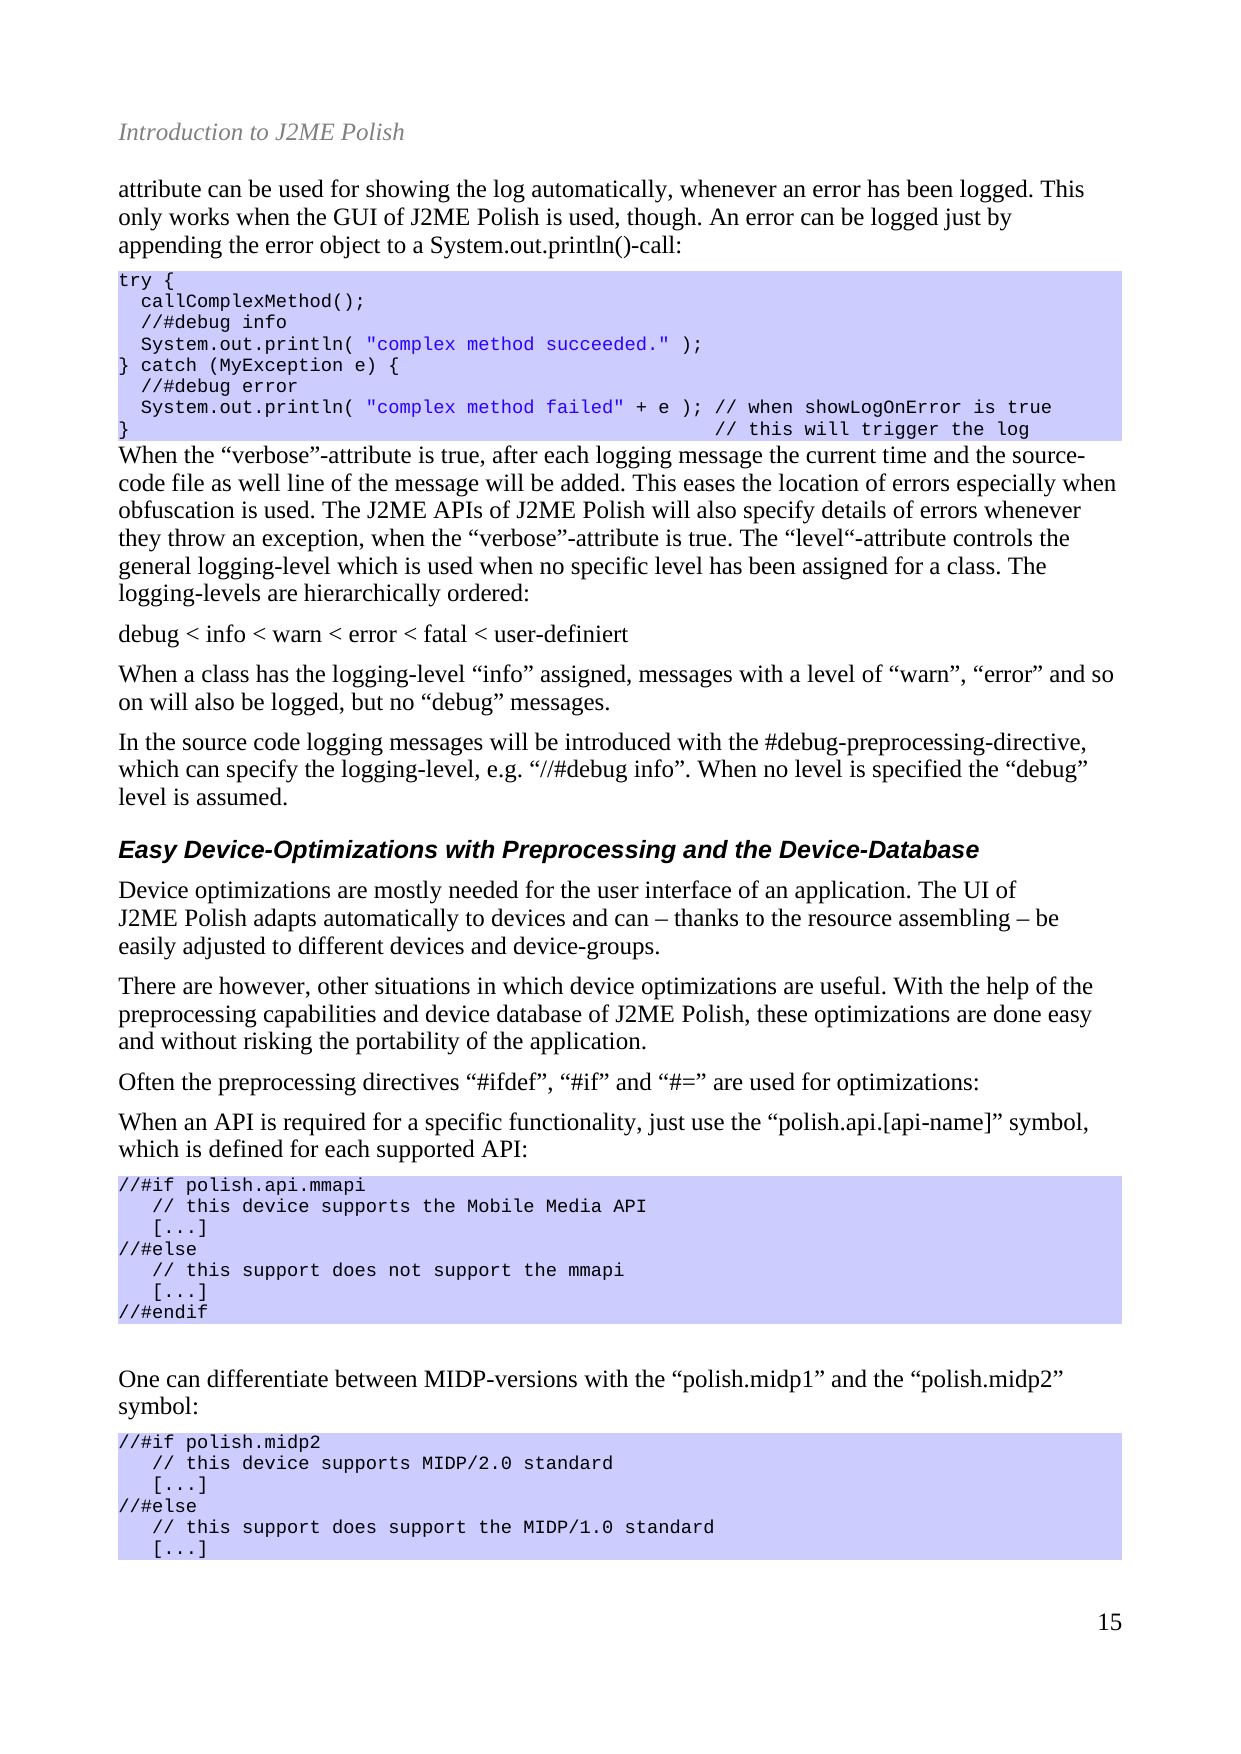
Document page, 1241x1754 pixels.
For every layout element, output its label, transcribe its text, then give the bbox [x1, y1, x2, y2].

text //#else [118, 1239, 1122, 1261]
text System.out.println( "complex method succeeded." ); [118, 335, 1122, 356]
text [...] [118, 1218, 1122, 1239]
text There are however, other situations in which device optimizations are useful. With the help of the preprocessing capabilities and device database of J2ME Polish, these optimizations are done easy and without risking the portability of the application. [118, 972, 1122, 1055]
text One can differentiate between MIDP-versions with the “polish.midp1” and the “polish.midp2” symbol: [118, 1365, 1122, 1420]
text //#else [118, 1496, 1122, 1518]
text attribute can be used for showing the log automatically, whenever an error has been logged. This only works when the GUI of J2ME Polish is used, though. An error can be logged just by appending the error object to a System.out.println()-call: [118, 175, 1122, 258]
text // this support does support the MIDP/1.0 standard [118, 1518, 1122, 1539]
subtitle Easy Device-Optimizations with Preprocessing and the Device-Database [118, 836, 1122, 864]
text [...] [118, 1475, 1122, 1496]
text Device optimizations are mostly needed for the user interface of an application. The UI of J2ME Polish adapts automatically to devices and can – thanks to the resource assembling – be easily adjusted to different devices and device-groups. [118, 876, 1122, 959]
text // this support does not support the mmapi [118, 1261, 1122, 1282]
text //#if polish.midp2 [118, 1433, 1122, 1454]
text When a class has the logging-level “info” assigned, messages with a level of “warn”, “error” and so on will also be logged, but no “debug” messages. [118, 660, 1122, 715]
text Often the preprocessing directives “#ifdef”, “#if” and “#=” are used for optimizations: [118, 1068, 1122, 1095]
text When an API is required for a specific functionality, just use the “polish.api.[api-name]” symbol, which is defined for each supported API: [118, 1108, 1122, 1163]
text // this device supports MIDP/2.0 standard [118, 1454, 1122, 1475]
text [...] [118, 1282, 1122, 1303]
text } // this will trigger the log [118, 420, 1122, 441]
text System.out.println( "complex method failed" + e ); // when showLogOnError is true [118, 398, 1122, 420]
text } catch (MyException e) { [118, 356, 1122, 377]
text When the “verbose”-attribute is true, after each logging message the current time and the source-code file as well line of the message will be added. This eases the location of errors especially when obfuscation is used. The J2ME APIs of J2ME Polish will also specify details of errors whenever they throw an exception, when the “verbose”-attribute is true. The “level“-attribute controls the general logging-level which is used when no specific level has been assigned for a class. The logging-levels are hierarchically ordered: [118, 441, 1122, 607]
text //#endif [118, 1303, 1122, 1324]
text // this device supports the Mobile Media API [118, 1197, 1122, 1218]
text //#if polish.api.mmapi [118, 1176, 1122, 1197]
text try { [118, 271, 1122, 292]
text //#debug error [118, 377, 1122, 398]
text callComplexMethod(); [118, 292, 1122, 313]
text debug < info < warn < error < fatal < user-definiert [118, 620, 1122, 647]
text In the source code logging messages will be introduced with the #debug-preprocessing-directive, which can specify the logging-level, e.g. “//#debug info”. When no level is specified the “debug” level is assumed. [118, 728, 1122, 811]
text //#debug info [118, 313, 1122, 335]
text [...] [118, 1539, 1122, 1560]
